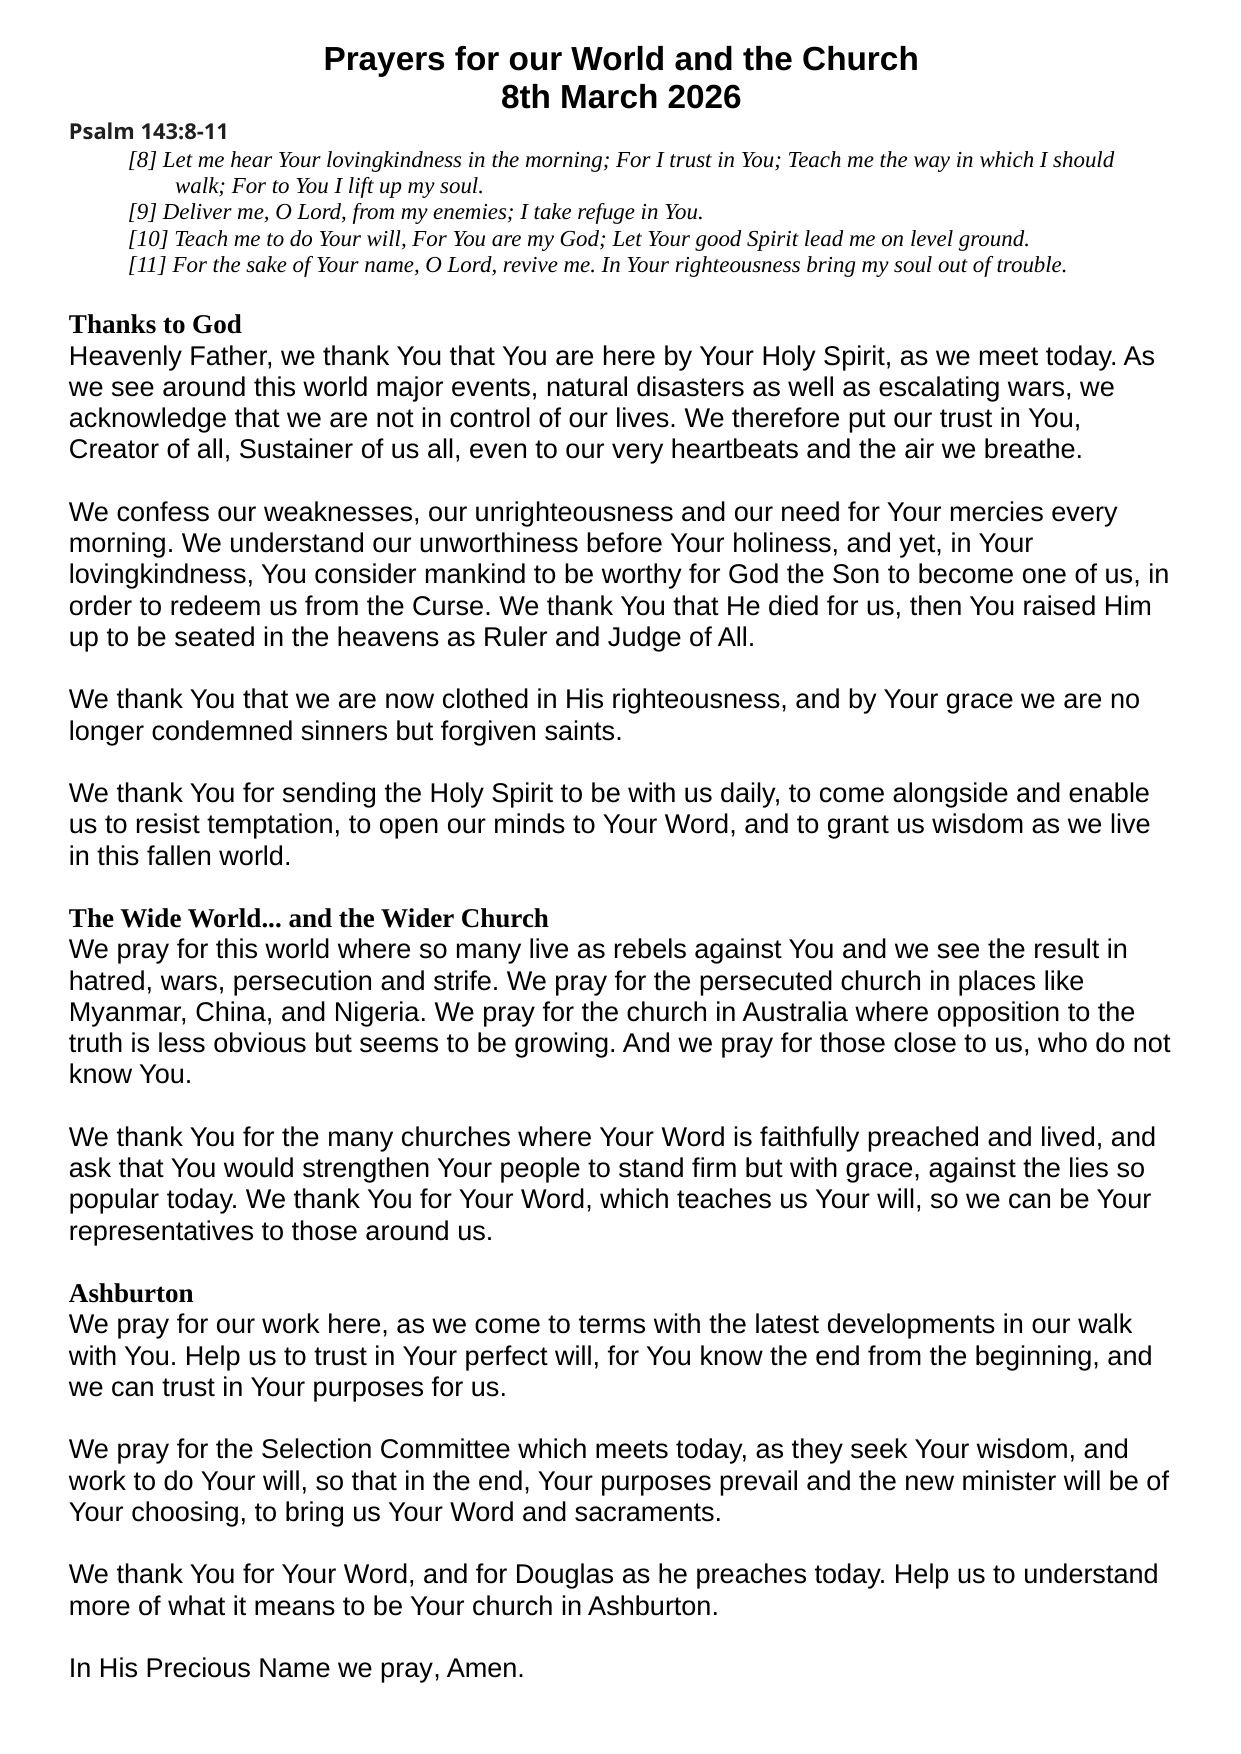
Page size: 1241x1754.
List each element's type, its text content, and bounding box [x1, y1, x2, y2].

text [9] Deliver me, O Lord, from my enemies; I take refuge in You. [128, 198, 1173, 225]
text Thanks to God [69, 309, 1173, 340]
text The Wide World... and the Wider Church [69, 902, 1173, 933]
text Psalm 143:8-11 [69, 116, 1173, 146]
text We thank You for sending the Holy Spirit to be with us daily, to come alongside and enable us to resist temptation, to open our minds to Your Word, and to grant us wisdom as we live in this fallen world. [69, 777, 1173, 871]
text We pray for this world where so many live as rebels against You and we see the result in hatred, wars, persecution and strife. We pray for the persecuted church in places like Myanmar, China, and Nigeria. We pray for the church in Australia where opposition to the truth is less obvious but seems to be growing. And we pray for those close to us, who do not know You. [69, 933, 1173, 1090]
text [10] Teach me to do Your will, For You are my God; Let Your good Spirit lead me on level ground. [128, 225, 1173, 251]
text We thank You for Your Word, and for Douglas as he preaches today. Help us to understand more of what it means to be Your church in Ashburton. [69, 1558, 1173, 1621]
text We pray for our work here, as we come to terms with the latest developments in our walk with You. Help us to trust in Your perfect will, for You know the end from the beginning, and we can trust in Your purposes for us. [69, 1308, 1173, 1402]
text Prayers for our World and the Church [69, 39, 1173, 77]
text Heavenly Father, we thank You that You are here by Your Holy Spirit, as we meet today. As we see around this world major events, natural disasters as well as escalating wars, we acknowledge that we are not in control of our lives. We therefore put our trust in You, Creator of all, Sustainer of us all, even to our very heartbeats and the air we breathe. [69, 340, 1173, 465]
text We thank You for the many churches where Your Word is faithfully preached and lived, and ask that You would strengthen Your people to stand firm but with grace, against the lies so popular today. We thank You for Your Word, which teaches us Your will, so we can be Your representatives to those around us. [69, 1121, 1173, 1246]
text We pray for the Selection Committee which meets today, as they seek Your wisdom, and work to do Your will, so that in the end, Your purposes prevail and the new minister will be of Your choosing, to bring us Your Word and sacraments. [69, 1433, 1173, 1527]
text In His Precious Name we pray, Amen. [69, 1652, 1173, 1683]
text We thank You that we are now clothed in His righteousness, and by Your grace we are no longer condemned sinners but forgiven saints. [69, 683, 1173, 746]
text [8] Let me hear Your lovingkindness in the morning; For I trust in You; Teach me the way in which I should walk; For to You I lift up my soul. [128, 146, 1173, 198]
text 8th March 2026 [69, 77, 1173, 116]
text [11] For the sake of Your name, O Lord, revive me. In Your righteousness bring my soul out of trouble. [128, 251, 1173, 277]
text Ashburton [69, 1277, 1173, 1308]
text We confess our weaknesses, our unrighteousness and our need for Your mercies every morning. We understand our unworthiness before Your holiness, and yet, in Your lovingkindness, You consider mankind to be worthy for God the Son to become one of us, in order to redeem us from the Curse. We thank You that He died for us, then You raised Him up to be seated in the heavens as Ruler and Judge of All. [69, 496, 1173, 652]
